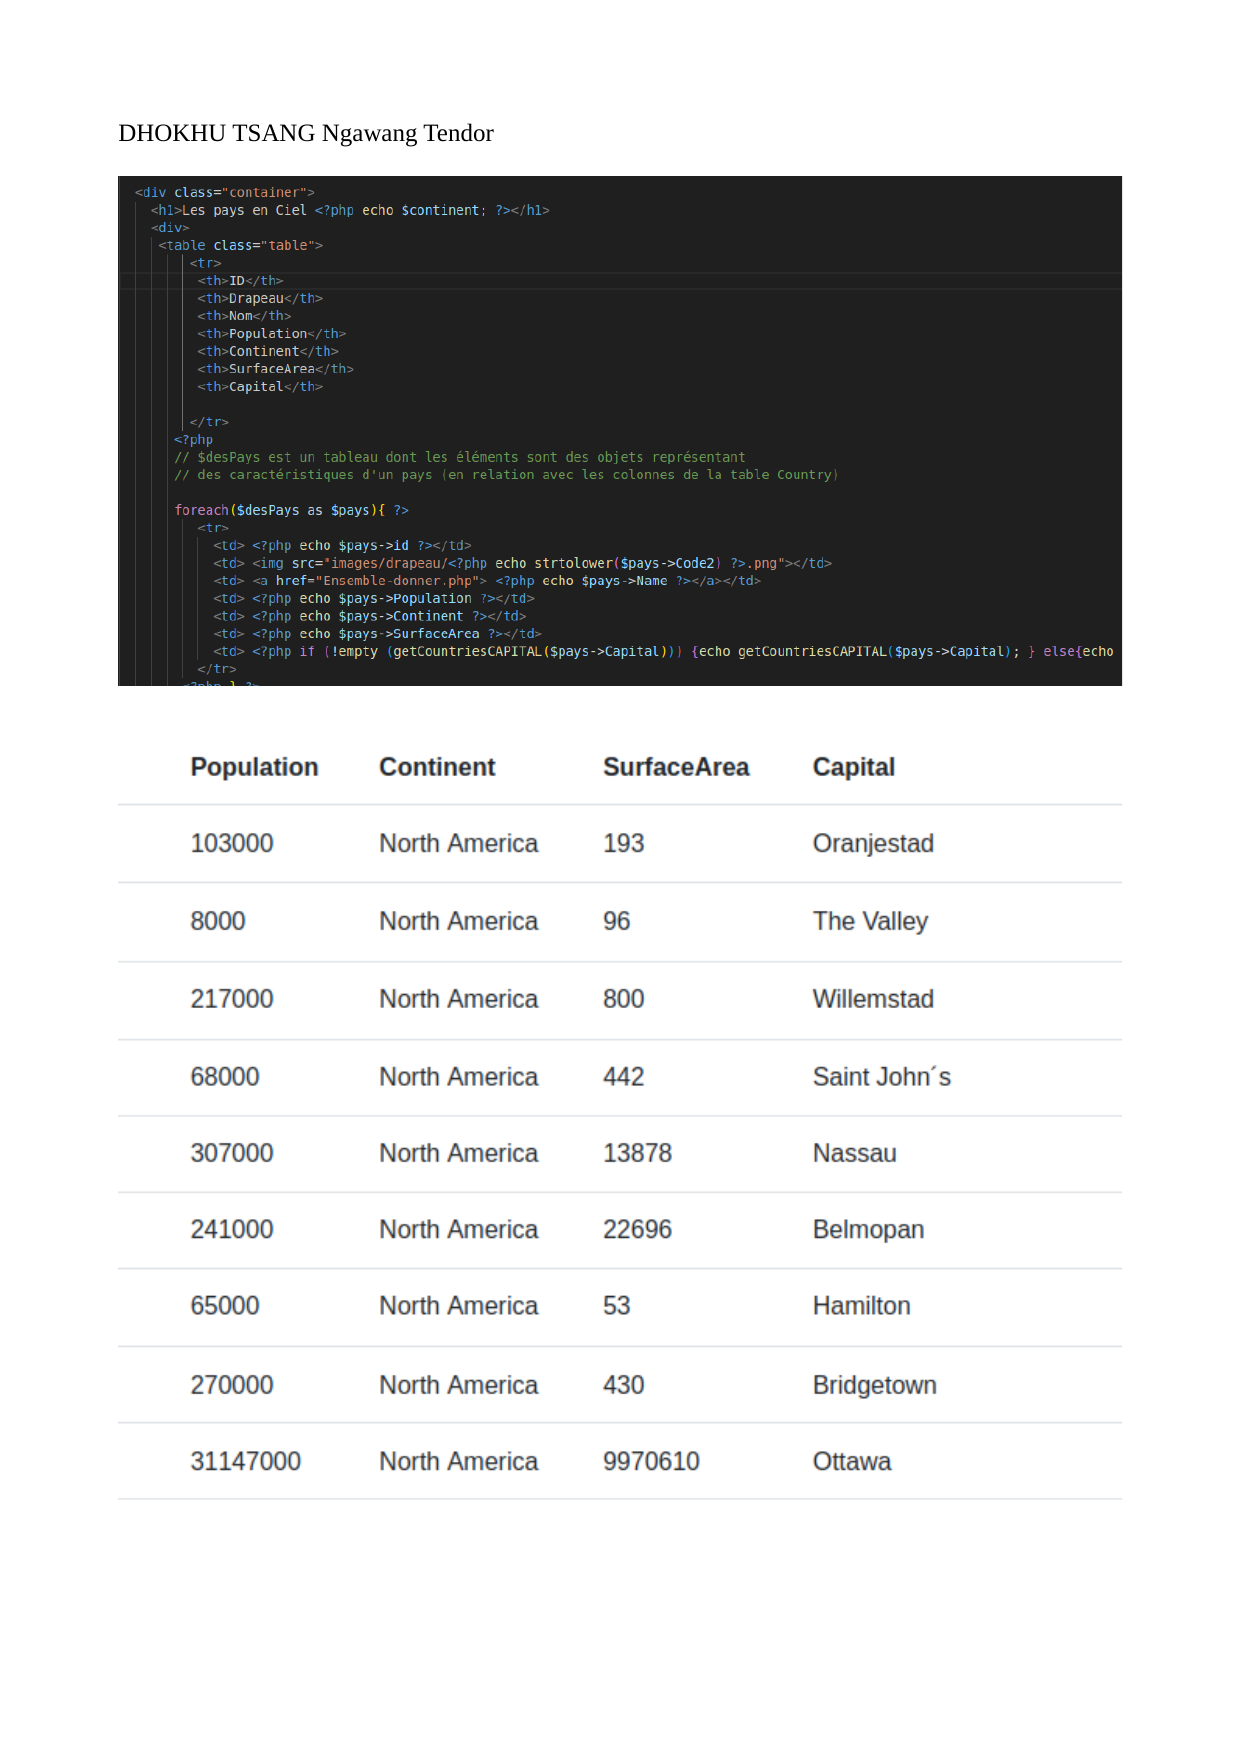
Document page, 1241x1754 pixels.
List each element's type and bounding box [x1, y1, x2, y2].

table_header [118, 715, 131, 749]
picture [118, 749, 1123, 1514]
table_header [131, 715, 253, 749]
picture [118, 176, 1123, 686]
